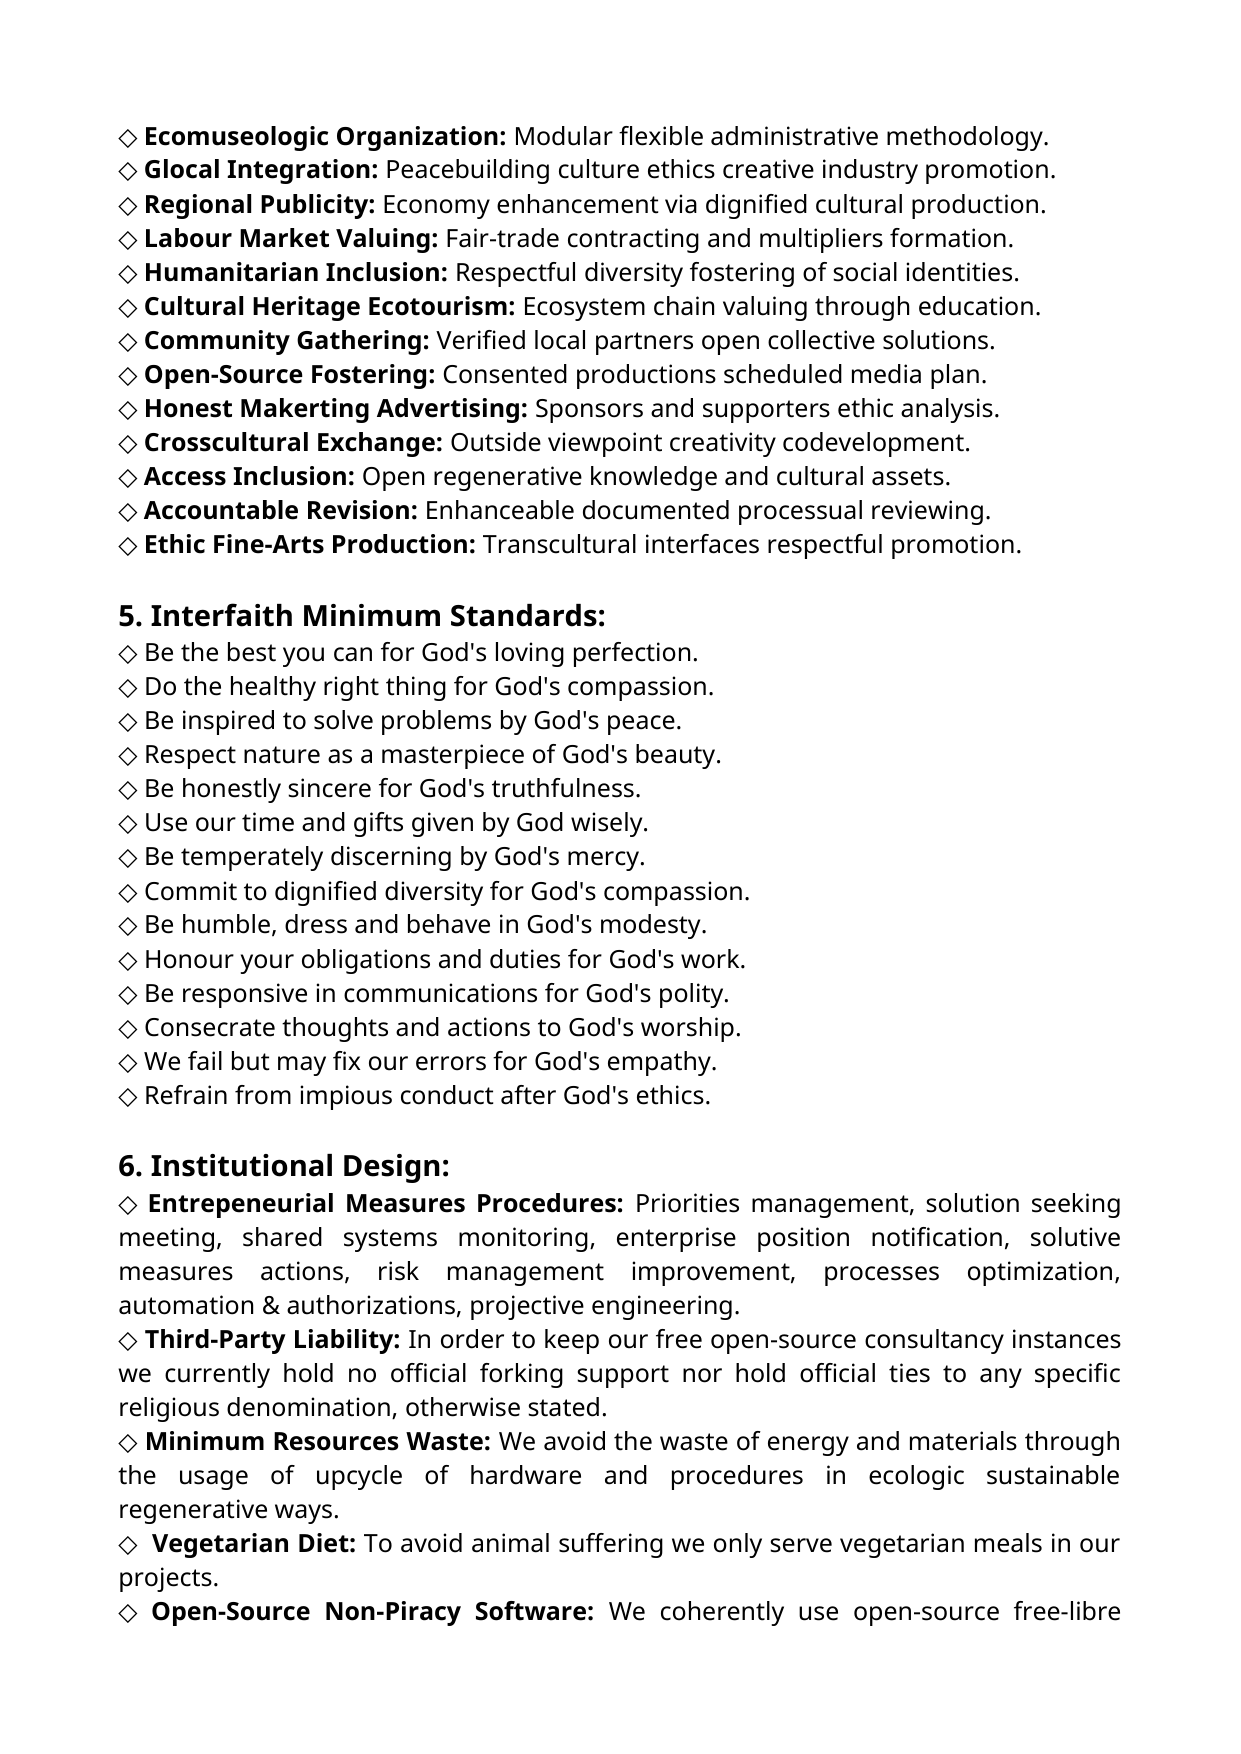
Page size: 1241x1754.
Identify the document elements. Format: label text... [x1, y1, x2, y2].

text ◇ Ecomuseologic Organization: Modular flexible administrative methodology. [118, 118, 1122, 152]
text ◇ Vegetarian Diet: To avoid animal suffering we only serve vegetarian meals in our projects. [118, 1526, 1122, 1594]
text ◇ Crosscultural Exchange: Outside viewpoint creativity codevelopment. [118, 425, 1122, 459]
text ◇ Ethic Fine-Arts Production: Transcultural interfaces respectful promotion. [118, 527, 1122, 561]
text ◇ Open-Source Non-Piracy Software: We coherently use open-source free-libre [118, 1594, 1122, 1628]
text ◇ Minimum Resources Waste: We avoid the waste of energy and materials through the usage of upcycle of hardware and procedures in ecologic sustainable regenerative ways. [118, 1424, 1122, 1526]
text 6. Institutional Design: [118, 1146, 1122, 1185]
text ◇ Honest Makerting Advertising: Sponsors and supporters ethic analysis. [118, 391, 1122, 425]
text 5. Interfaith Minimum Standards: [118, 595, 1122, 635]
text ◇ Consecrate thoughts and actions to God's worship. [118, 1009, 1122, 1043]
text ◇ Honour your obligations and duties for God's work. [118, 941, 1122, 975]
text ◇ Glocal Integration: Peacebuilding culture ethics creative industry promotion. [118, 152, 1122, 186]
text ◇ Access Inclusion: Open regenerative knowledge and cultural assets. [118, 459, 1122, 493]
text ◇ Do the healthy right thing for God's compassion. [118, 669, 1122, 703]
text ◇ Be responsive in communications for God's polity. [118, 975, 1122, 1009]
text ◇ Respect nature as a masterpiece of God's beauty. [118, 737, 1122, 771]
text ◇ Cultural Heritage Ecotourism: Ecosystem chain valuing through education. [118, 288, 1122, 322]
text ◇ Be honestly sincere for God's truthfulness. [118, 771, 1122, 805]
text ◇ Labour Market Valuing: Fair-trade contracting and multipliers formation. [118, 220, 1122, 254]
text ◇ Humanitarian Inclusion: Respectful diversity fostering of social identities. [118, 254, 1122, 288]
text ◇ Be the best you can for God's loving perfection. [118, 635, 1122, 669]
text ◇ Be humble, dress and behave in God's modesty. [118, 907, 1122, 941]
text ◇ Third-Party Liability: In order to keep our free open-source consultancy instances we currently hold no official forking support nor hold official ties to any specific religious denomination, otherwise stated. [118, 1322, 1122, 1424]
text ◇ Commit to dignified diversity for God's compassion. [118, 873, 1122, 907]
text ◇ Entrepeneurial Measures Procedures: Priorities management, solution seeking meeting, shared systems monitoring, enterprise position notification, solutive measures actions, risk management improvement, processes optimization, automation & authorizations, projective engineering. [118, 1185, 1122, 1322]
text ◇ Regional Publicity: Economy enhancement via dignified cultural production. [118, 186, 1122, 220]
text ◇ Be inspired to solve problems by God's peace. [118, 703, 1122, 737]
text ◇ Use our time and gifts given by God wisely. [118, 805, 1122, 839]
text ◇ Be temperately discerning by God's mercy. [118, 839, 1122, 873]
text ◇ Accountable Revision: Enhanceable documented processual reviewing. [118, 493, 1122, 527]
text ◇ Community Gathering: Verified local partners open collective solutions. [118, 322, 1122, 357]
text ◇ Refrain from impious conduct after God's ethics. [118, 1077, 1122, 1112]
text ◇ We fail but may fix our errors for God's empathy. [118, 1043, 1122, 1077]
text ◇ Open-Source Fostering: Consented productions scheduled media plan. [118, 357, 1122, 391]
